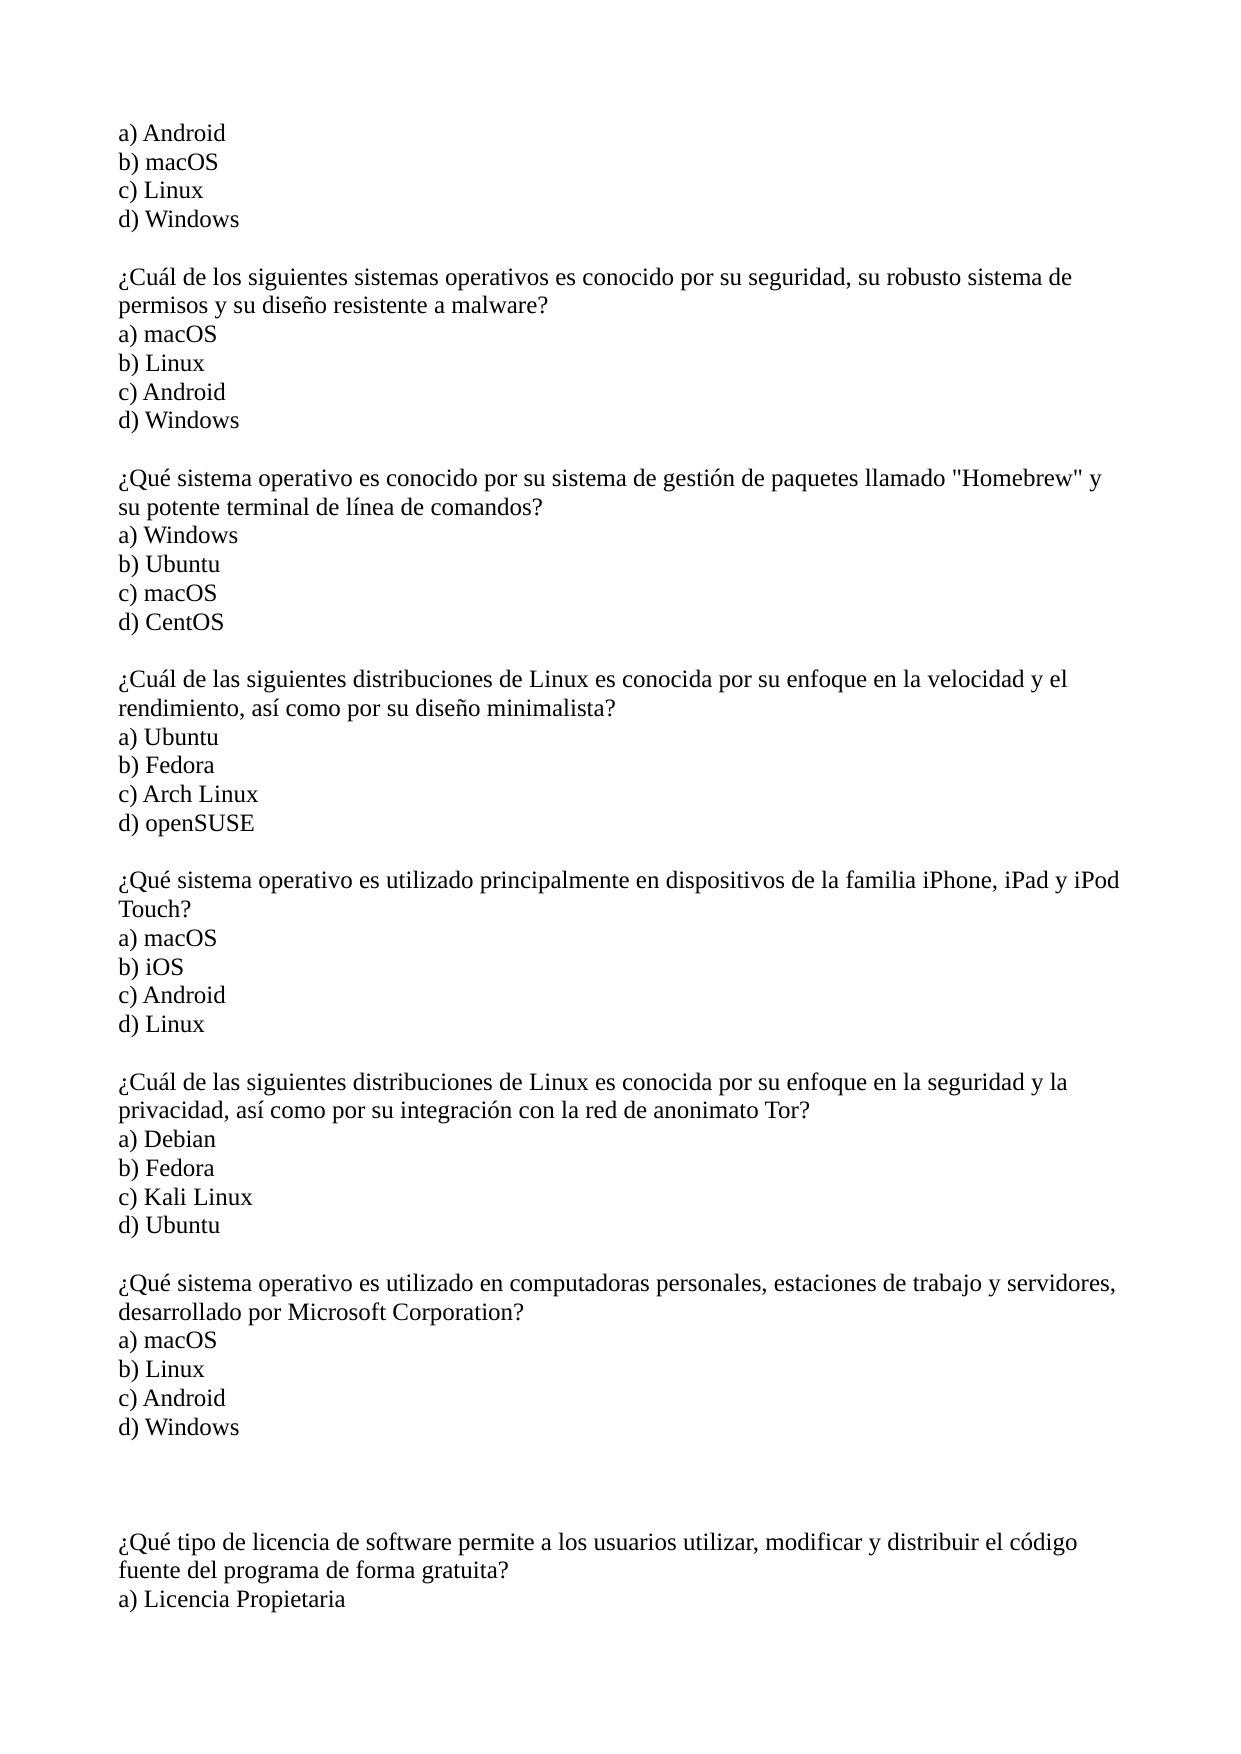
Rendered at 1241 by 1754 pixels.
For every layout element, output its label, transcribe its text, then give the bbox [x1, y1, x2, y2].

text a) macOS [118, 319, 1122, 348]
text ¿Cuál de los siguientes sistemas operativos es conocido por su seguridad, su robusto sistema de permisos y su diseño resistente a malware? [118, 262, 1122, 319]
text d) Windows [118, 1412, 1122, 1441]
text b) Linux [118, 348, 1122, 377]
text d) Linux [118, 1009, 1122, 1038]
text ¿Cuál de las siguientes distribuciones de Linux es conocida por su enfoque en la seguridad y la privacidad, así como por su integración con la red de anonimato Tor? [118, 1067, 1122, 1124]
text b) Fedora [118, 751, 1122, 779]
text c) Android [118, 1383, 1122, 1412]
text d) openSUSE [118, 808, 1122, 837]
text ¿Cuál de las siguientes distribuciones de Linux es conocida por su enfoque en la velocidad y el rendimiento, así como por su diseño minimalista? [118, 664, 1122, 722]
text a) Ubuntu [118, 722, 1122, 751]
text c) Kali Linux [118, 1182, 1122, 1211]
text c) macOS [118, 578, 1122, 607]
text b) macOS [118, 147, 1122, 176]
text b) iOS [118, 952, 1122, 981]
text c) Arch Linux [118, 779, 1122, 808]
text a) Windows [118, 521, 1122, 549]
text a) macOS [118, 1326, 1122, 1354]
text c) Android [118, 981, 1122, 1009]
text c) Linux [118, 176, 1122, 204]
text a) Licencia Propietaria [118, 1584, 1122, 1613]
text b) Linux [118, 1354, 1122, 1383]
text ¿Qué sistema operativo es utilizado principalmente en dispositivos de la familia iPhone, iPad y iPod Touch? [118, 866, 1122, 923]
text d) Windows [118, 204, 1122, 233]
text d) Windows [118, 406, 1122, 434]
text a) Android [118, 118, 1122, 147]
text ¿Qué sistema operativo es conocido por su sistema de gestión de paquetes llamado "Homebrew" y su potente terminal de línea de comandos? [118, 463, 1122, 521]
text b) Fedora [118, 1153, 1122, 1182]
text a) macOS [118, 923, 1122, 952]
text b) Ubuntu [118, 549, 1122, 578]
text ¿Qué sistema operativo es utilizado en computadoras personales, estaciones de trabajo y servidores, desarrollado por Microsoft Corporation? [118, 1268, 1122, 1326]
text ¿Qué tipo de licencia de software permite a los usuarios utilizar, modificar y distribuir el código fuente del programa de forma gratuita? [118, 1527, 1122, 1584]
text c) Android [118, 377, 1122, 406]
text d) Ubuntu [118, 1211, 1122, 1239]
text a) Debian [118, 1124, 1122, 1153]
text d) CentOS [118, 607, 1122, 636]
